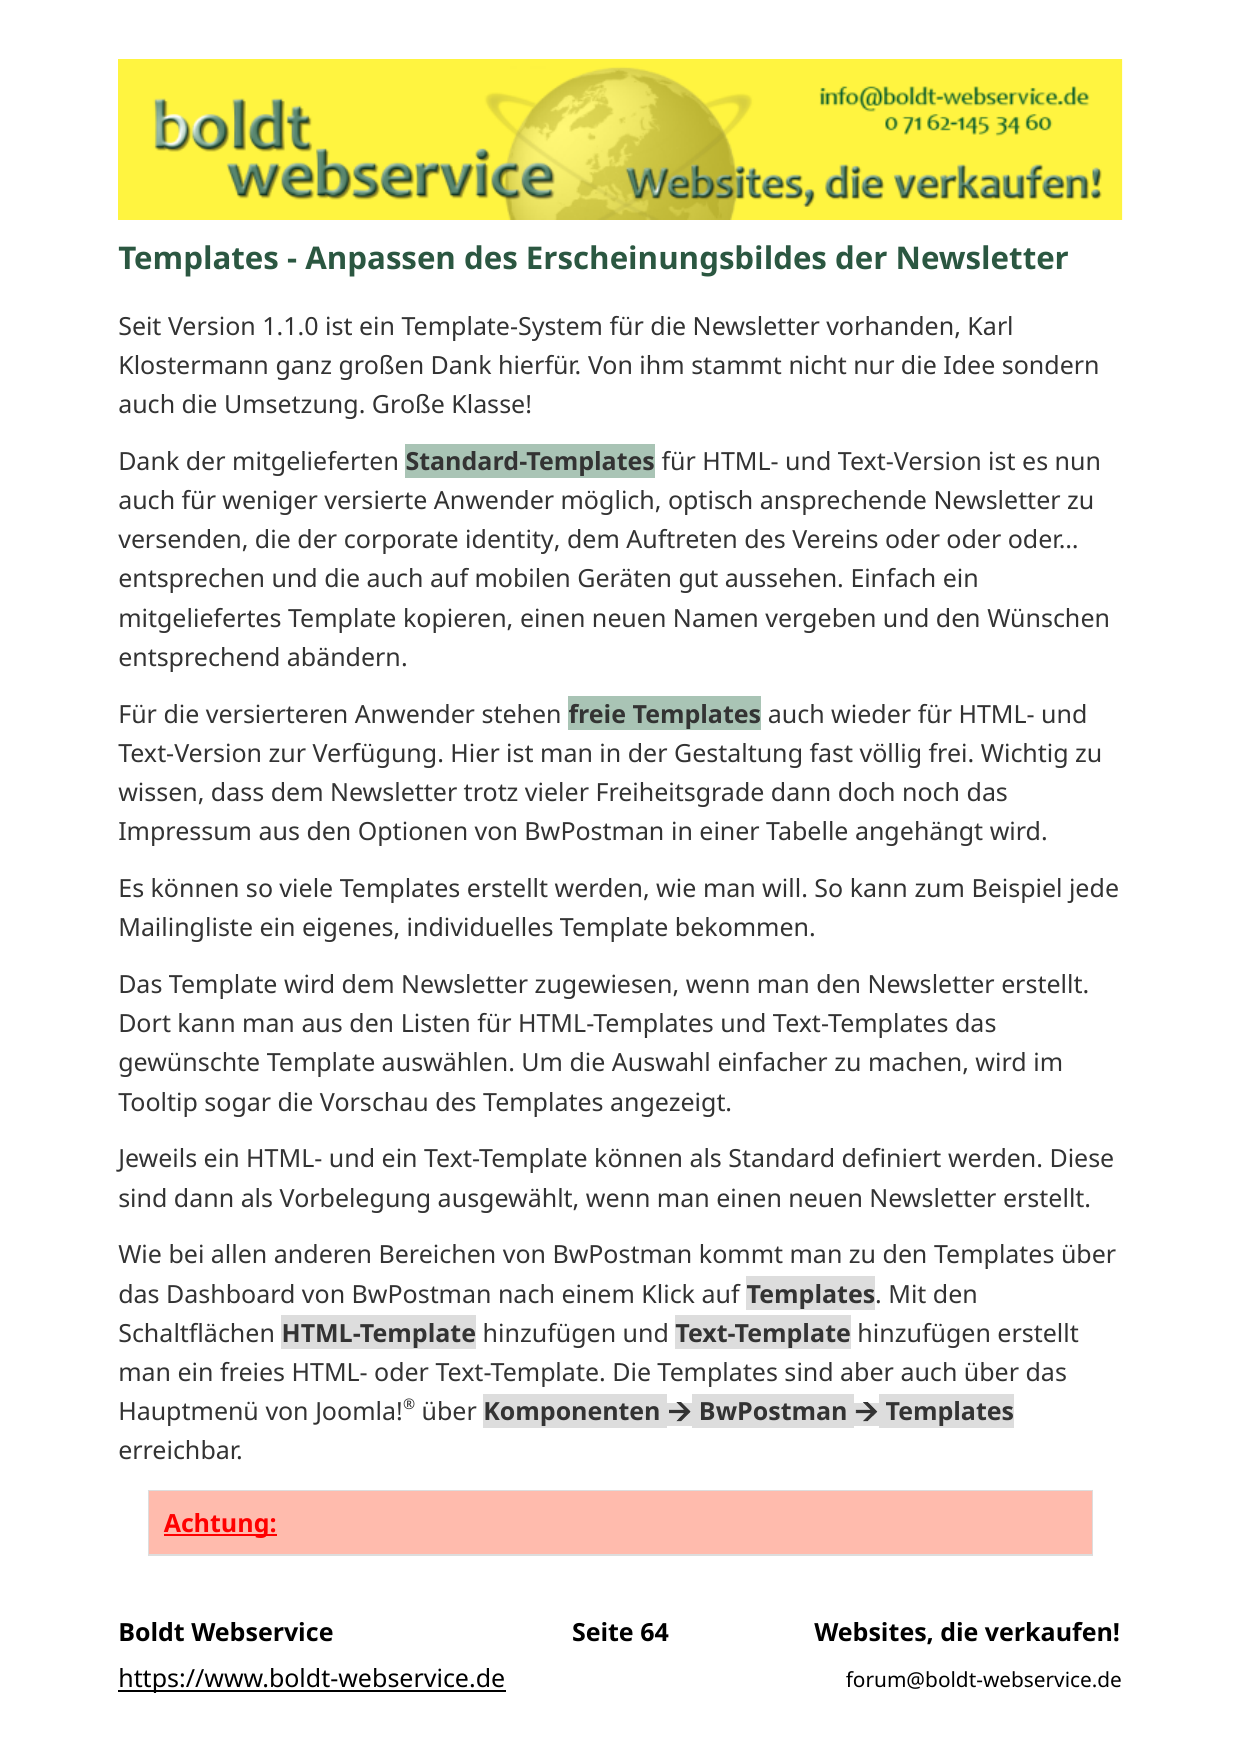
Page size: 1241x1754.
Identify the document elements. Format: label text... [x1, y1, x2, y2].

text Das Template wird dem Newsletter zugewiesen, wenn man den Newsletter erstellt. Dort kann man aus den Listen für HTML-Templates und Text-Templates das gewünschte Template auswählen. Um die Auswahl einfacher zu machen, wird im Tooltip sogar die Vorschau des Templates angezeigt. [118, 967, 1122, 1118]
text Dank der mitgelieferten Standard-Templates für HTML- und Text-Version ist es nun auch für weniger versierte Anwender möglich, optisch ansprechende Newsletter zu versenden, die der corporate identity, dem Auftreten des Vereins oder oder oder… entsprechen und die auch auf mobilen Geräten gut aussehen. Einfach ein mitgeliefertes Template kopieren, einen neuen Namen vergeben und den Wünschen entsprechend abändern. [118, 443, 1122, 673]
text Es können so viele Templates erstellt werden, wie man will. So kann zum Beispiel jede Mailingliste ein eigenes, individuelles Template bekommen. [118, 871, 1122, 944]
subtitle Templates - Anpassen des Erscheinungsbildes der Newsletter [118, 236, 1122, 279]
text Wie bei allen anderen Bereichen von BwPostman kommt man zu den Templates über das Dashboard von BwPostman nach einem Klick auf Templates. Mit den Schaltflächen HTML-Template hinzufügen und Text-Template hinzufügen erstellt man ein freies HTML- oder Text-Template. Die Templates sind aber auch über das Hauptmenü von Joomla!® über Komponenten  BwPostman  Templates erreichbar. [118, 1237, 1122, 1467]
text Seit Version 1.1.0 ist ein Template-System für die Newsletter vorhanden, Karl Klostermann ganz großen Dank hierfür. Von ihm stammt nicht nur die Idee sondern auch die Umsetzung. Große Klasse! [118, 308, 1122, 421]
text Jeweils ein HTML- und ein Text-Template können als Standard definiert werden. Diese sind dann als Vorbelegung ausgewählt, wenn man einen neuen Newsletter erstellt. [118, 1141, 1122, 1214]
text Achtung: [149, 1491, 1092, 1554]
text Für die versierteren Anwender stehen freie Templates auch wieder für HTML- und Text-Version zur Verfügung. Hier ist man in der Gestaltung fast völlig frei. Wichtig zu wissen, dass dem Newsletter trotz vieler Freiheitsgrade dann doch noch das Impressum aus den Optionen von BwPostman in einer Tabelle angehängt wird. [118, 696, 1122, 848]
picture [118, 59, 1123, 220]
